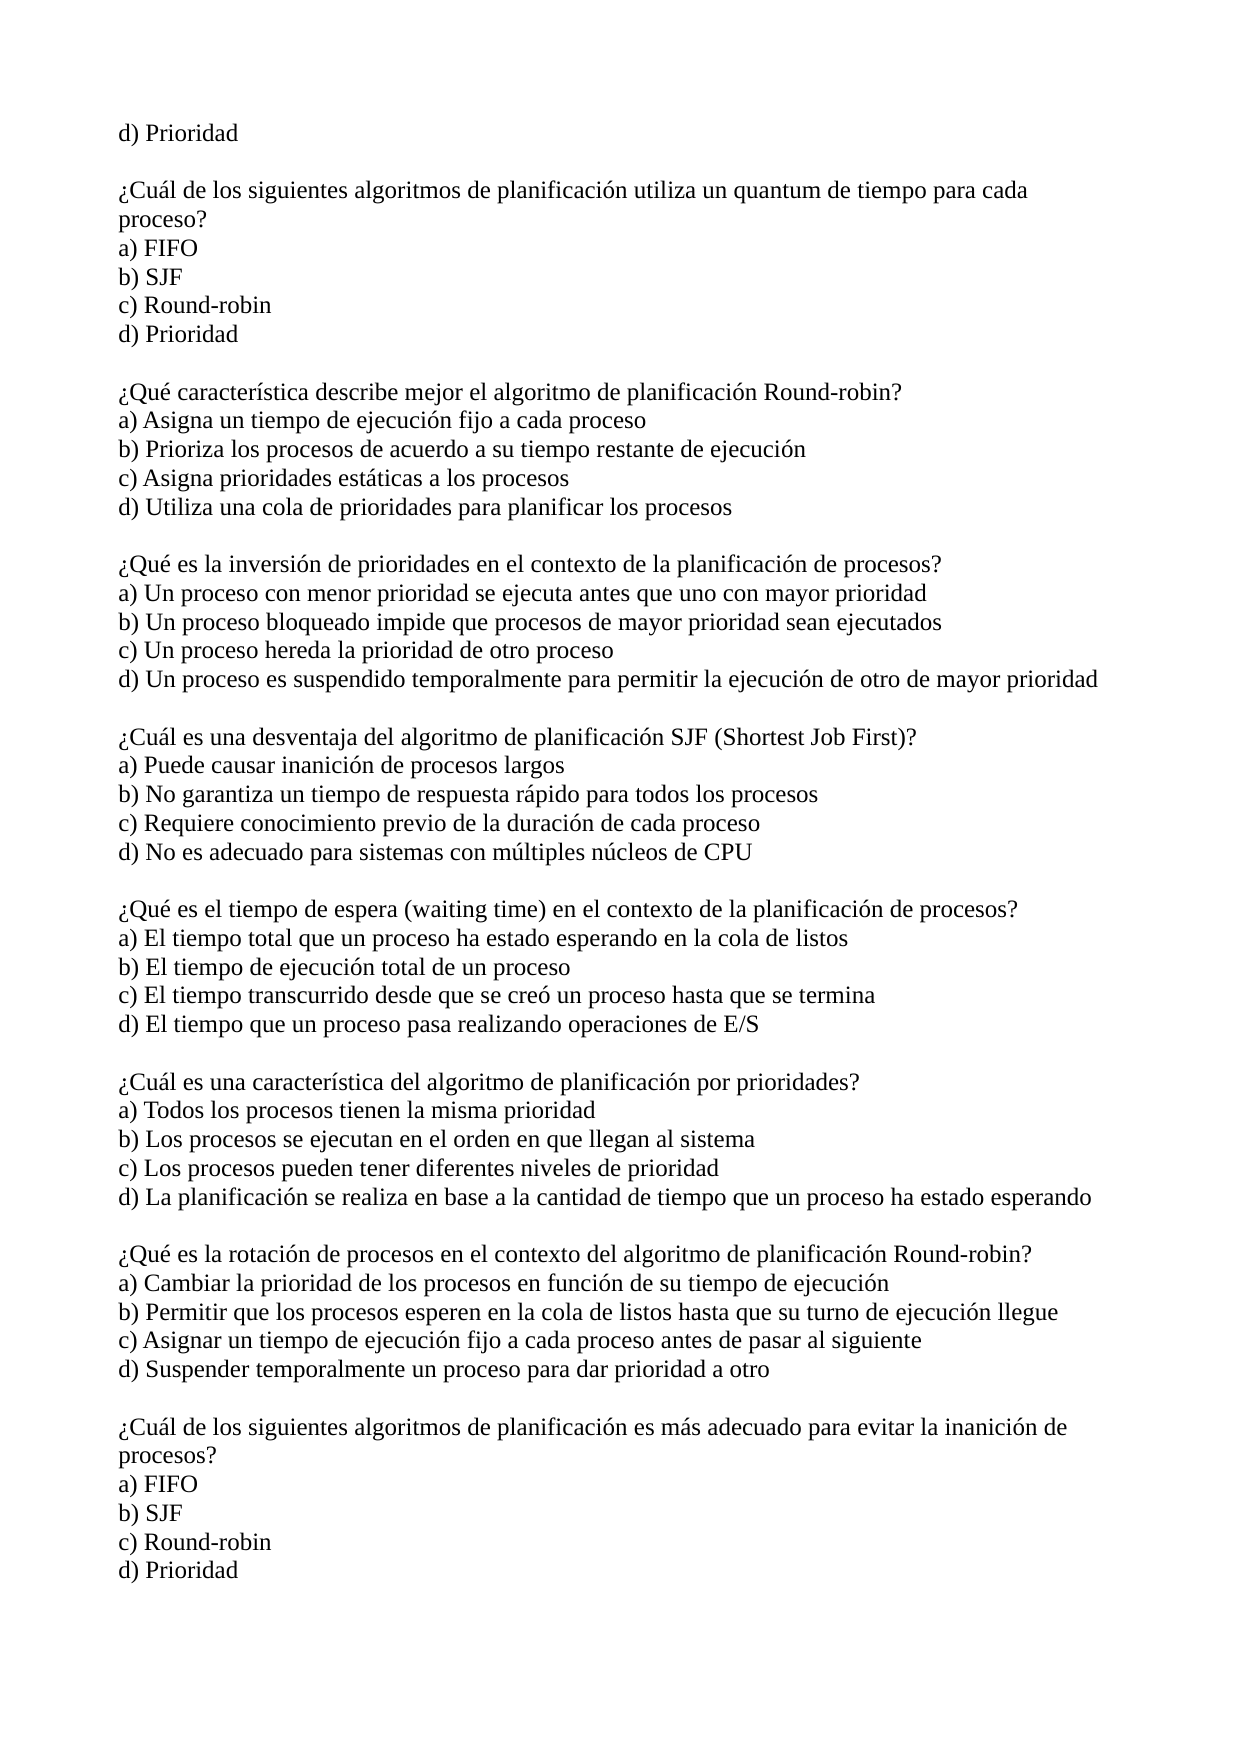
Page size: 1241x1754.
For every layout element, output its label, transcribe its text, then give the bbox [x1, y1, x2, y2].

text c) Asigna prioridades estáticas a los procesos [118, 463, 1122, 492]
text a) Cambiar la prioridad de los procesos en función de su tiempo de ejecución [118, 1268, 1122, 1297]
text c) Round-robin [118, 1527, 1122, 1556]
text c) Un proceso hereda la prioridad de otro proceso [118, 636, 1122, 664]
text b) Prioriza los procesos de acuerdo a su tiempo restante de ejecución [118, 434, 1122, 463]
text d) Prioridad [118, 319, 1122, 348]
text d) Suspender temporalmente un proceso para dar prioridad a otro [118, 1354, 1122, 1383]
text b) SJF [118, 1498, 1122, 1527]
text ¿Qué es el tiempo de espera (waiting time) en el contexto de la planificación de procesos? [118, 894, 1122, 923]
text d) Utiliza una cola de prioridades para planificar los procesos [118, 492, 1122, 521]
text b) Un proceso bloqueado impide que procesos de mayor prioridad sean ejecutados [118, 607, 1122, 636]
text b) Los procesos se ejecutan en el orden en que llegan al sistema [118, 1124, 1122, 1153]
text c) El tiempo transcurrido desde que se creó un proceso hasta que se termina [118, 981, 1122, 1009]
text ¿Qué es la rotación de procesos en el contexto del algoritmo de planificación Round-robin? [118, 1239, 1122, 1268]
text d) No es adecuado para sistemas con múltiples núcleos de CPU [118, 837, 1122, 866]
text a) Todos los procesos tienen la misma prioridad [118, 1096, 1122, 1124]
text a) El tiempo total que un proceso ha estado esperando en la cola de listos [118, 923, 1122, 952]
text ¿Cuál de los siguientes algoritmos de planificación utiliza un quantum de tiempo para cada proceso? [118, 176, 1122, 233]
text a) Puede causar inanición de procesos largos [118, 751, 1122, 779]
text d) El tiempo que un proceso pasa realizando operaciones de E/S [118, 1009, 1122, 1038]
text d) La planificación se realiza en base a la cantidad de tiempo que un proceso ha estado esperando [118, 1182, 1122, 1211]
text c) Round-robin [118, 291, 1122, 319]
text ¿Cuál es una característica del algoritmo de planificación por prioridades? [118, 1067, 1122, 1096]
text d) Prioridad [118, 1556, 1122, 1584]
text c) Requiere conocimiento previo de la duración de cada proceso [118, 808, 1122, 837]
text d) Prioridad [118, 118, 1122, 147]
text ¿Cuál es una desventaja del algoritmo de planificación SJF (Shortest Job First)? [118, 722, 1122, 751]
text a) FIFO [118, 1469, 1122, 1498]
text d) Un proceso es suspendido temporalmente para permitir la ejecución de otro de mayor prioridad [118, 664, 1122, 693]
text a) FIFO [118, 233, 1122, 262]
text ¿Qué es la inversión de prioridades en el contexto de la planificación de procesos? [118, 549, 1122, 578]
text b) El tiempo de ejecución total de un proceso [118, 952, 1122, 981]
text a) Asigna un tiempo de ejecución fijo a cada proceso [118, 406, 1122, 434]
text b) Permitir que los procesos esperen en la cola de listos hasta que su turno de ejecución llegue [118, 1297, 1122, 1326]
text b) No garantiza un tiempo de respuesta rápido para todos los procesos [118, 779, 1122, 808]
text c) Los procesos pueden tener diferentes niveles de prioridad [118, 1153, 1122, 1182]
text ¿Qué característica describe mejor el algoritmo de planificación Round-robin? [118, 377, 1122, 406]
text c) Asignar un tiempo de ejecución fijo a cada proceso antes de pasar al siguiente [118, 1326, 1122, 1354]
text ¿Cuál de los siguientes algoritmos de planificación es más adecuado para evitar la inanición de procesos? [118, 1412, 1122, 1469]
text b) SJF [118, 262, 1122, 291]
text a) Un proceso con menor prioridad se ejecuta antes que uno con mayor prioridad [118, 578, 1122, 607]
